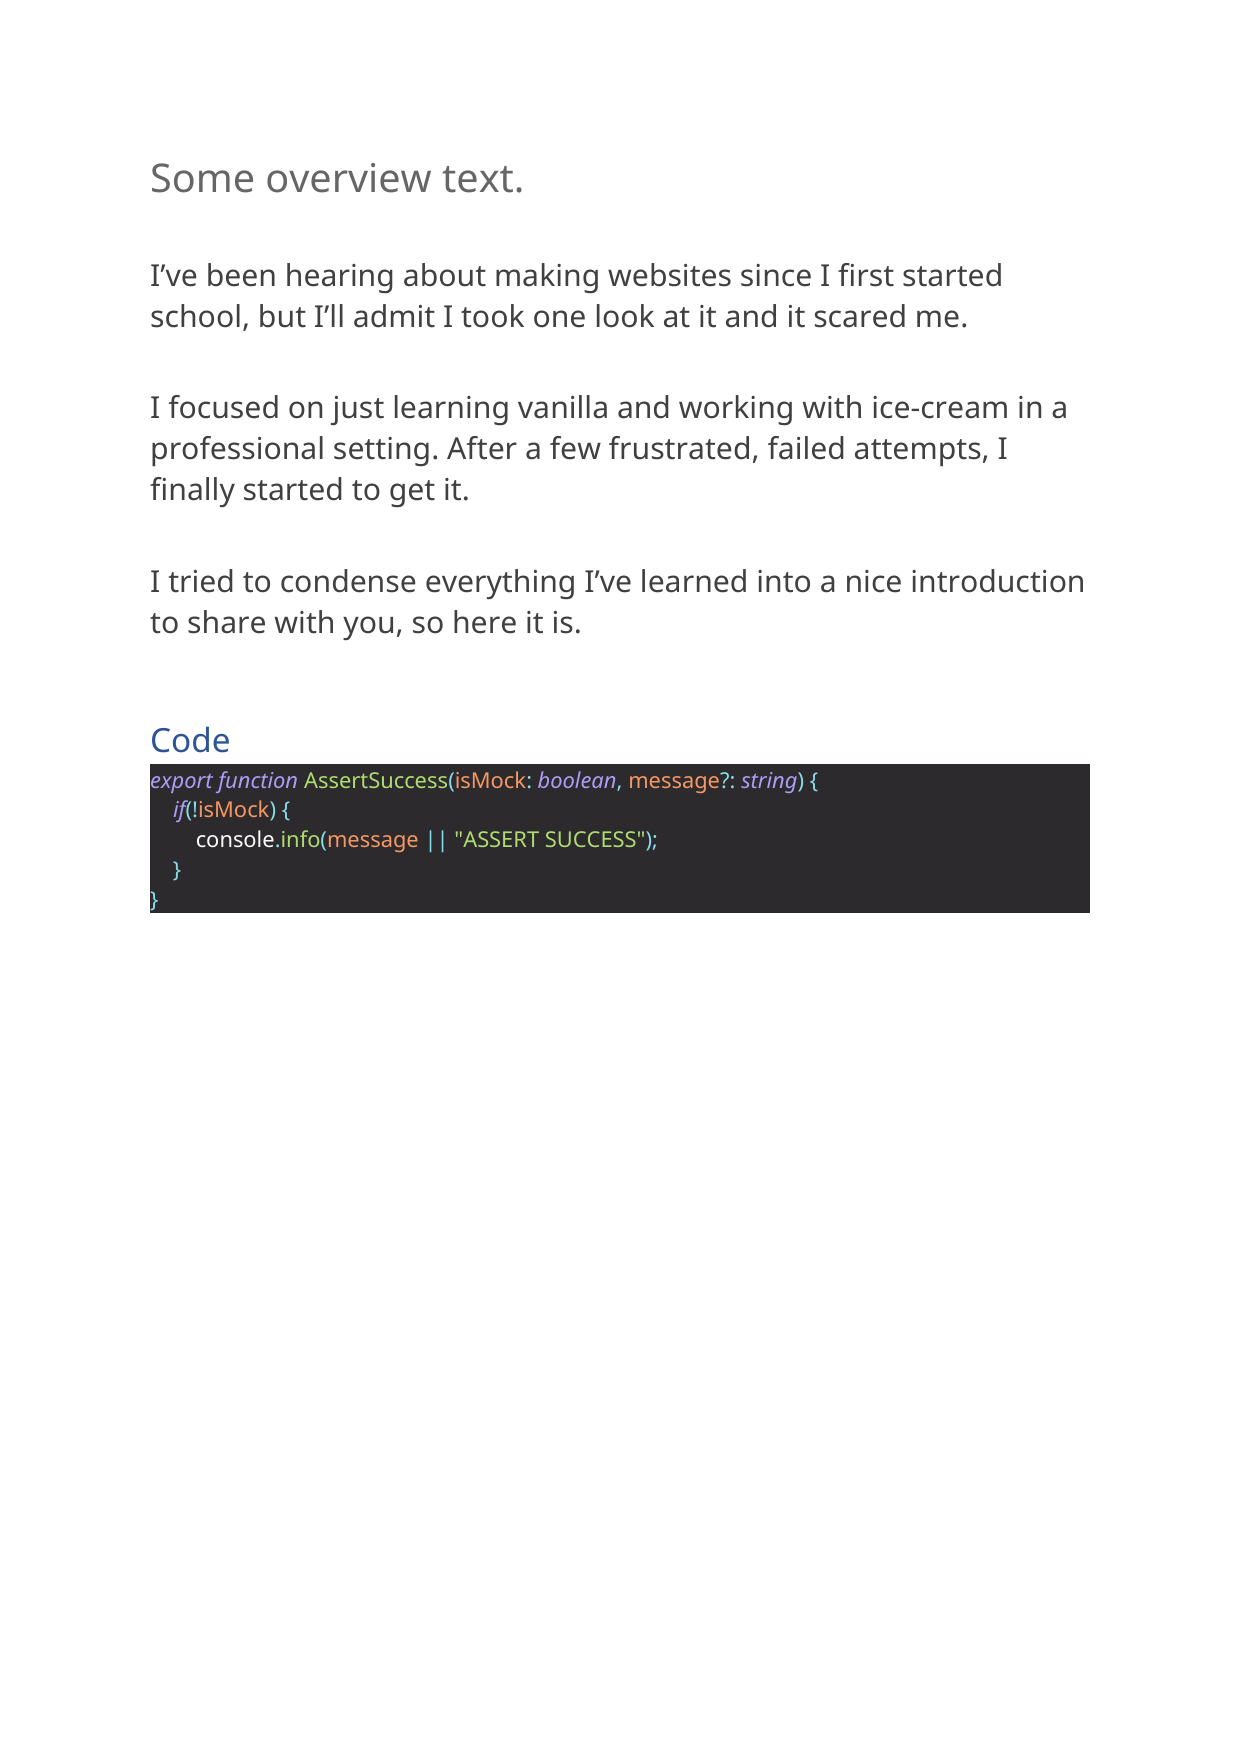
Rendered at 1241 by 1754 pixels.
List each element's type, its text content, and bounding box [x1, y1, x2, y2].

text I focused on just learning vanilla and working with ice-cream in a professional setting. After a few frustrated, failed attempts, I finally started to get it. [150, 386, 1090, 510]
text export function AssertSuccess(isMock: boolean, message?: string) { if(!isMock) { console.info(message || "ASSERT SUCCESS"); } } [150, 764, 1090, 913]
subtitle Code [150, 717, 1090, 762]
text I tried to condense everything I’ve learned into a nice introduction to share with you, so here it is. [150, 560, 1090, 642]
text I’ve been hearing about making websites since I first started school, but I’ll admit I took one look at it and it scared me. [150, 254, 1090, 336]
text Some overview text. [150, 150, 1090, 204]
